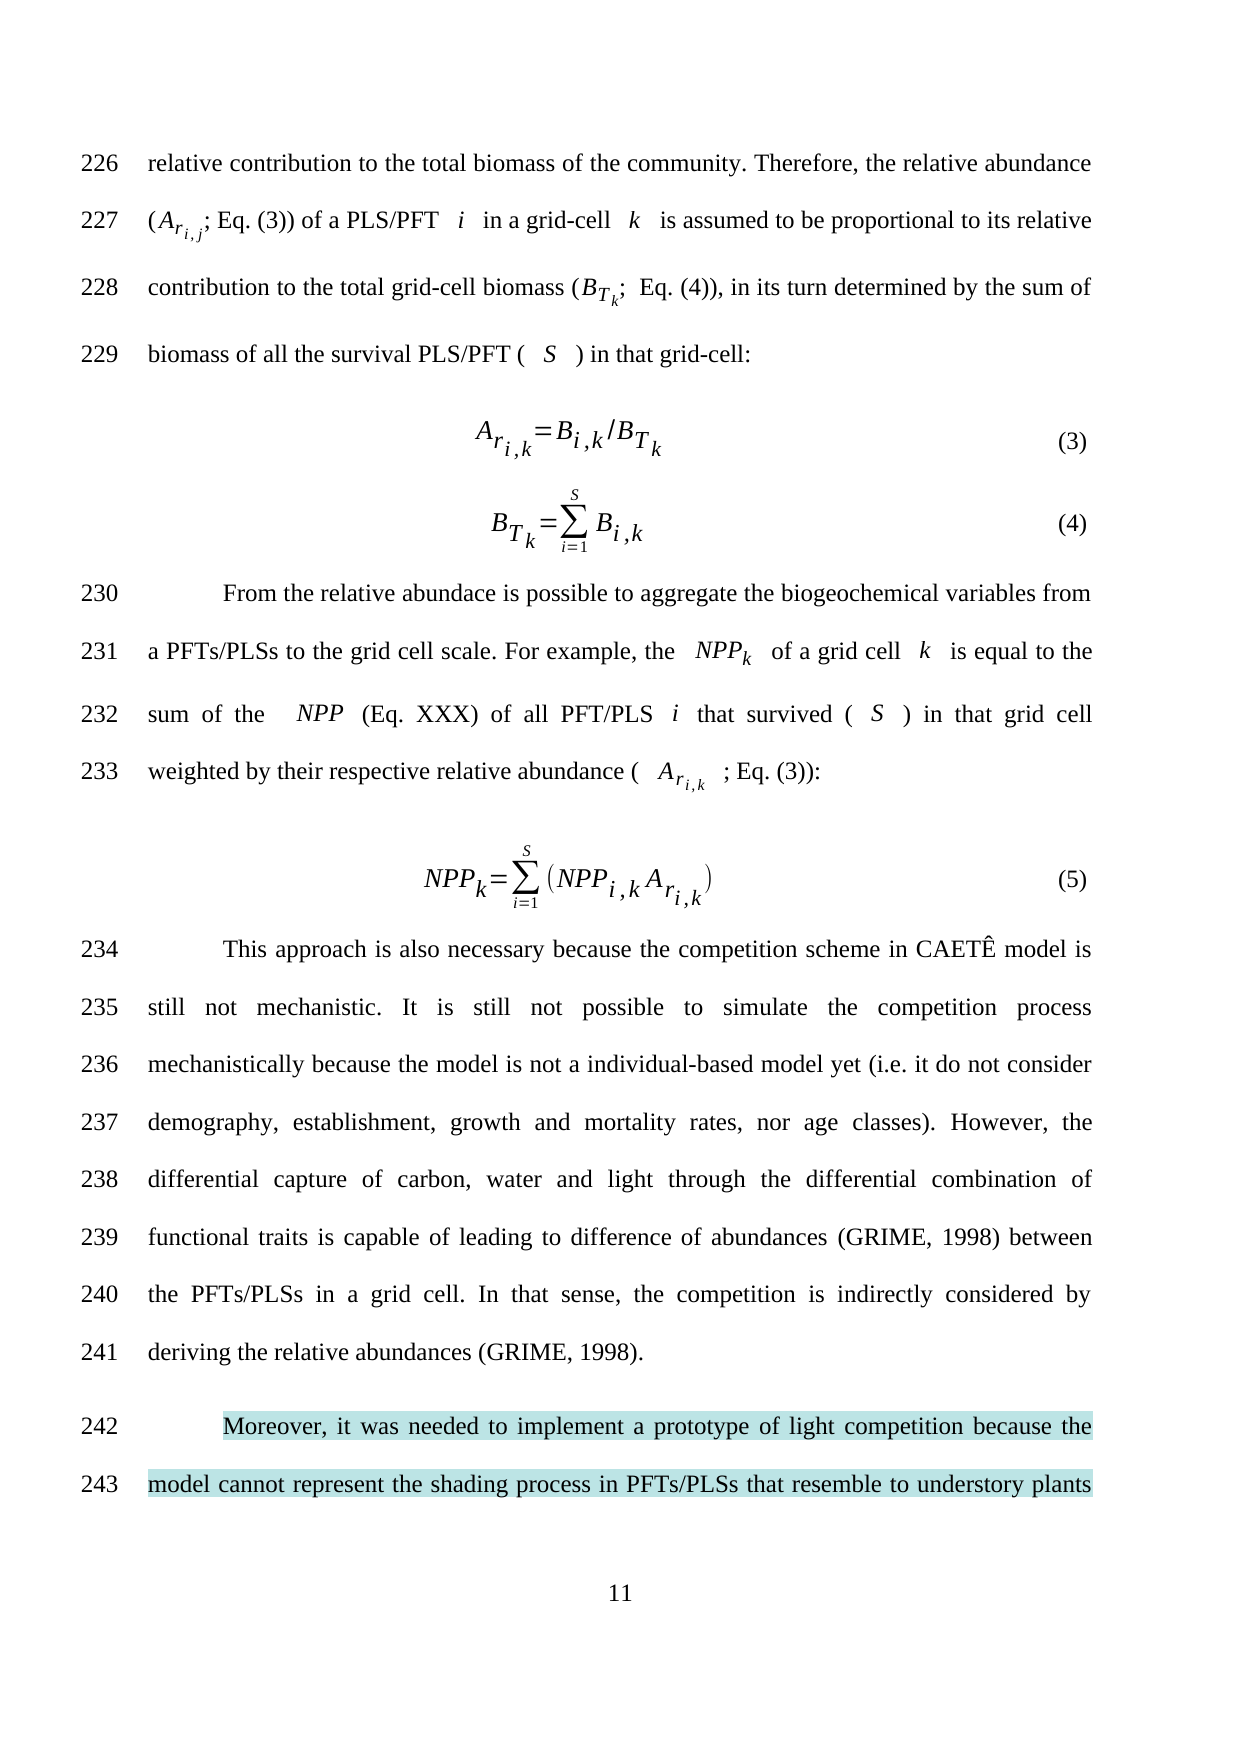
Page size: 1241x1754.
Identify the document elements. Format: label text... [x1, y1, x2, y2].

table_header [148, 413, 987, 484]
table_header (5) [988, 840, 1093, 934]
text This approach is also necessary because the competition scheme in CAETÊ model is still not mechanistic. It is still not possible to simulate the competition process mechanistically because the model is not a individual-based model yet (i.e. it do not consider demography, establishment, growth and mortality rates, nor age classes). However, the differential capture of carbon, water and light through the differential combination of functional traits is capable of leading to difference of abundances (GRIME, 1998) between the PFTs/PLSs in a grid cell. In that sense, the competition is indirectly considered by deriving the relative abundances (GRIME, 1998). [148, 934, 1093, 1366]
table_header (4) [988, 484, 1093, 578]
table_header (3) [988, 413, 1093, 484]
text Moreover, it was needed to implement a prototype of light competition because the model cannot represent the shading process in PFTs/PLSs that resemble to understory plants [148, 1411, 1093, 1497]
table_header [148, 840, 987, 934]
table_header [148, 484, 987, 578]
text From the relative abundace is possible to aggregate the biogeochemical variables from a PFTs/PLSs to the grid cell scale. For example, theof a grid cellis equal to the sum of the (Eq. XXX) of all PFT/PLSthat survived () in that grid cell weighted by their respective relative abundance (; Eq. (3)): [148, 578, 1093, 794]
text relative contribution to the total biomass of the community. Therefore, the relative abundance (; Eq. (3)) of a PLS/PFTin a grid-cellis assumed to be proportional to its relative contribution to the total grid-cell biomass (; Eq. (4)), in its turn determined by the sum of biomass of all the survival PLS/PFT () in that grid-cell: [148, 148, 1093, 368]
